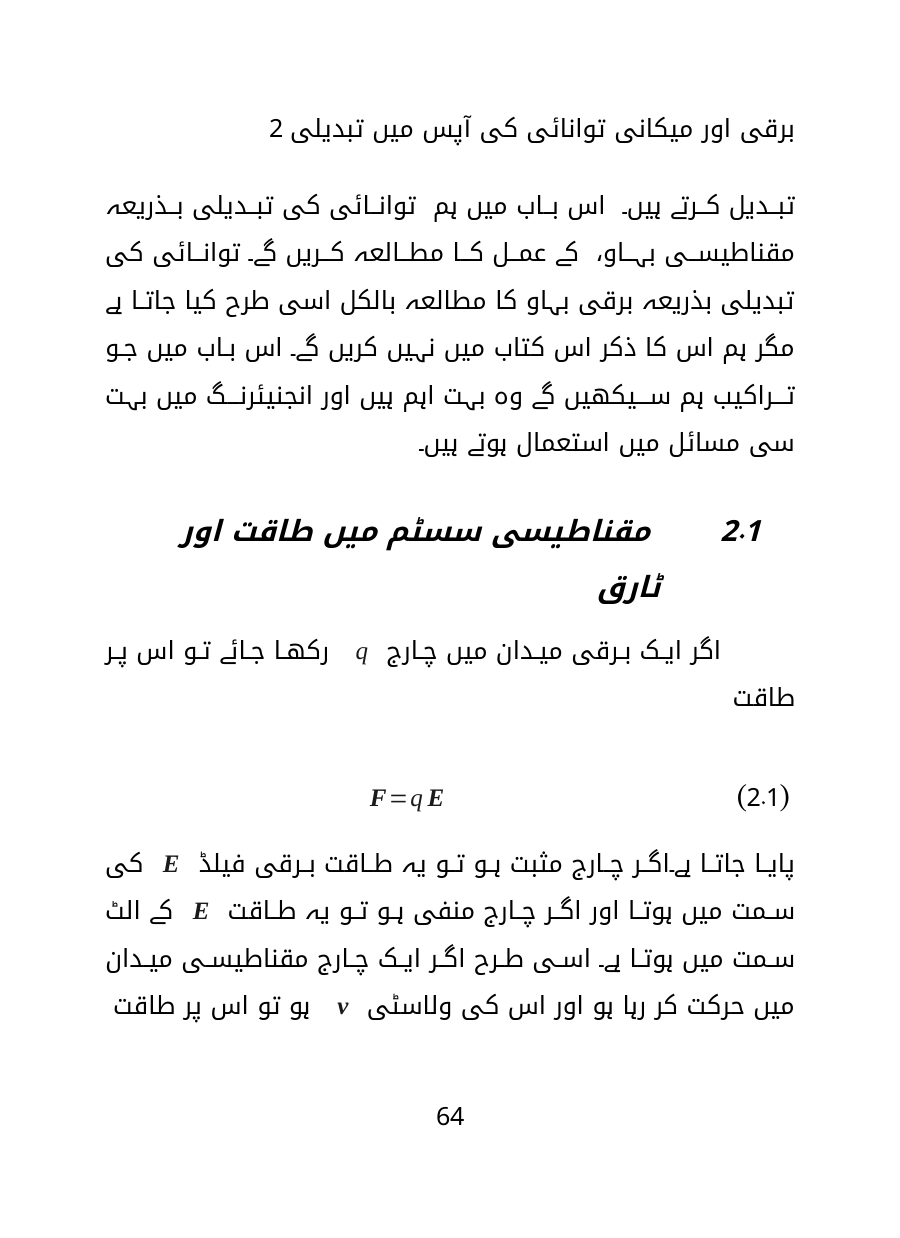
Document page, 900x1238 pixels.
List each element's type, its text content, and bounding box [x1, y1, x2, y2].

table_header [105, 769, 699, 840]
text اگر ایک برقی میدان میں چارج رکھا جائے تو اس پر طاقت [105, 627, 795, 722]
table_header (2.1) [699, 769, 795, 840]
text پایا جاتا ہے۔اگر چارج مثبت ہو تو یہ طاقت برقی فیلڈکی سمت میں ہوتا اور اگر چارج منفی ہو تو یہ طاقتکے الٹ سمت میں ہوتا ہے۔ اسی طرح اگر ایک چارج مقناطیسی میدان میں حرکت کر رہا ہو اور اس کی ولاسٹی ہو تو اس پر طاقت [105, 840, 795, 1030]
text برقی توانائی سے میکانی توانائی یا میکانی توانائی سے برقی توانائی بامداد برقی بہاو یا مقناطیسی بہاو کے عمل میں آتی ہے۔ مختلف آلات اور مشینوں میں یہ عمل ہوتا ہے۔ ناپنے اور کنٹرول کے آلات بہت کم سگنل پر کام کرتے ہیں۔ ان میں لاؤڈ سپیکر، مائکروفون وغیرہ شامل ہیں۔ ان کے برعکس ایک اور قسم کے آلات طاقت پیدا کرتے ہیں۔ ان میں برقی مقناطیس، رِیلے وغیرہ شامل ہیں۔ ایک تیسری قسم، جن میں برقی موٹر اور جنریٹر شامل ہیں، لگاتار توانائی کو ایک قسم سے دوسری قسم میں تبدیل کرتے ہیں۔ اس باب میں ہم توانائی کی تبدیلی بذریعہ مقناطیسی بہاو، کے عمل کا مطالعہ کریں گے۔ توانائی کی تبدیلی بذریعہ برقی بہاو کا مطالعہ بالکل اسی طرح کیا جاتا ہے مگر ہم اس کا ذکر اس کتاب میں نہیں کریں گے۔ اس باب میں جو تراکیب ہم سیکھیں گے وہ بہت اہم ہیں اور انجنیئرنگ میں بہت سی مسائل میں استعمال ہوتے ہیں۔ [105, 182, 795, 467]
subtitle مقناطیسی سسٹم میں طاقت اور ٹارق [105, 504, 720, 615]
